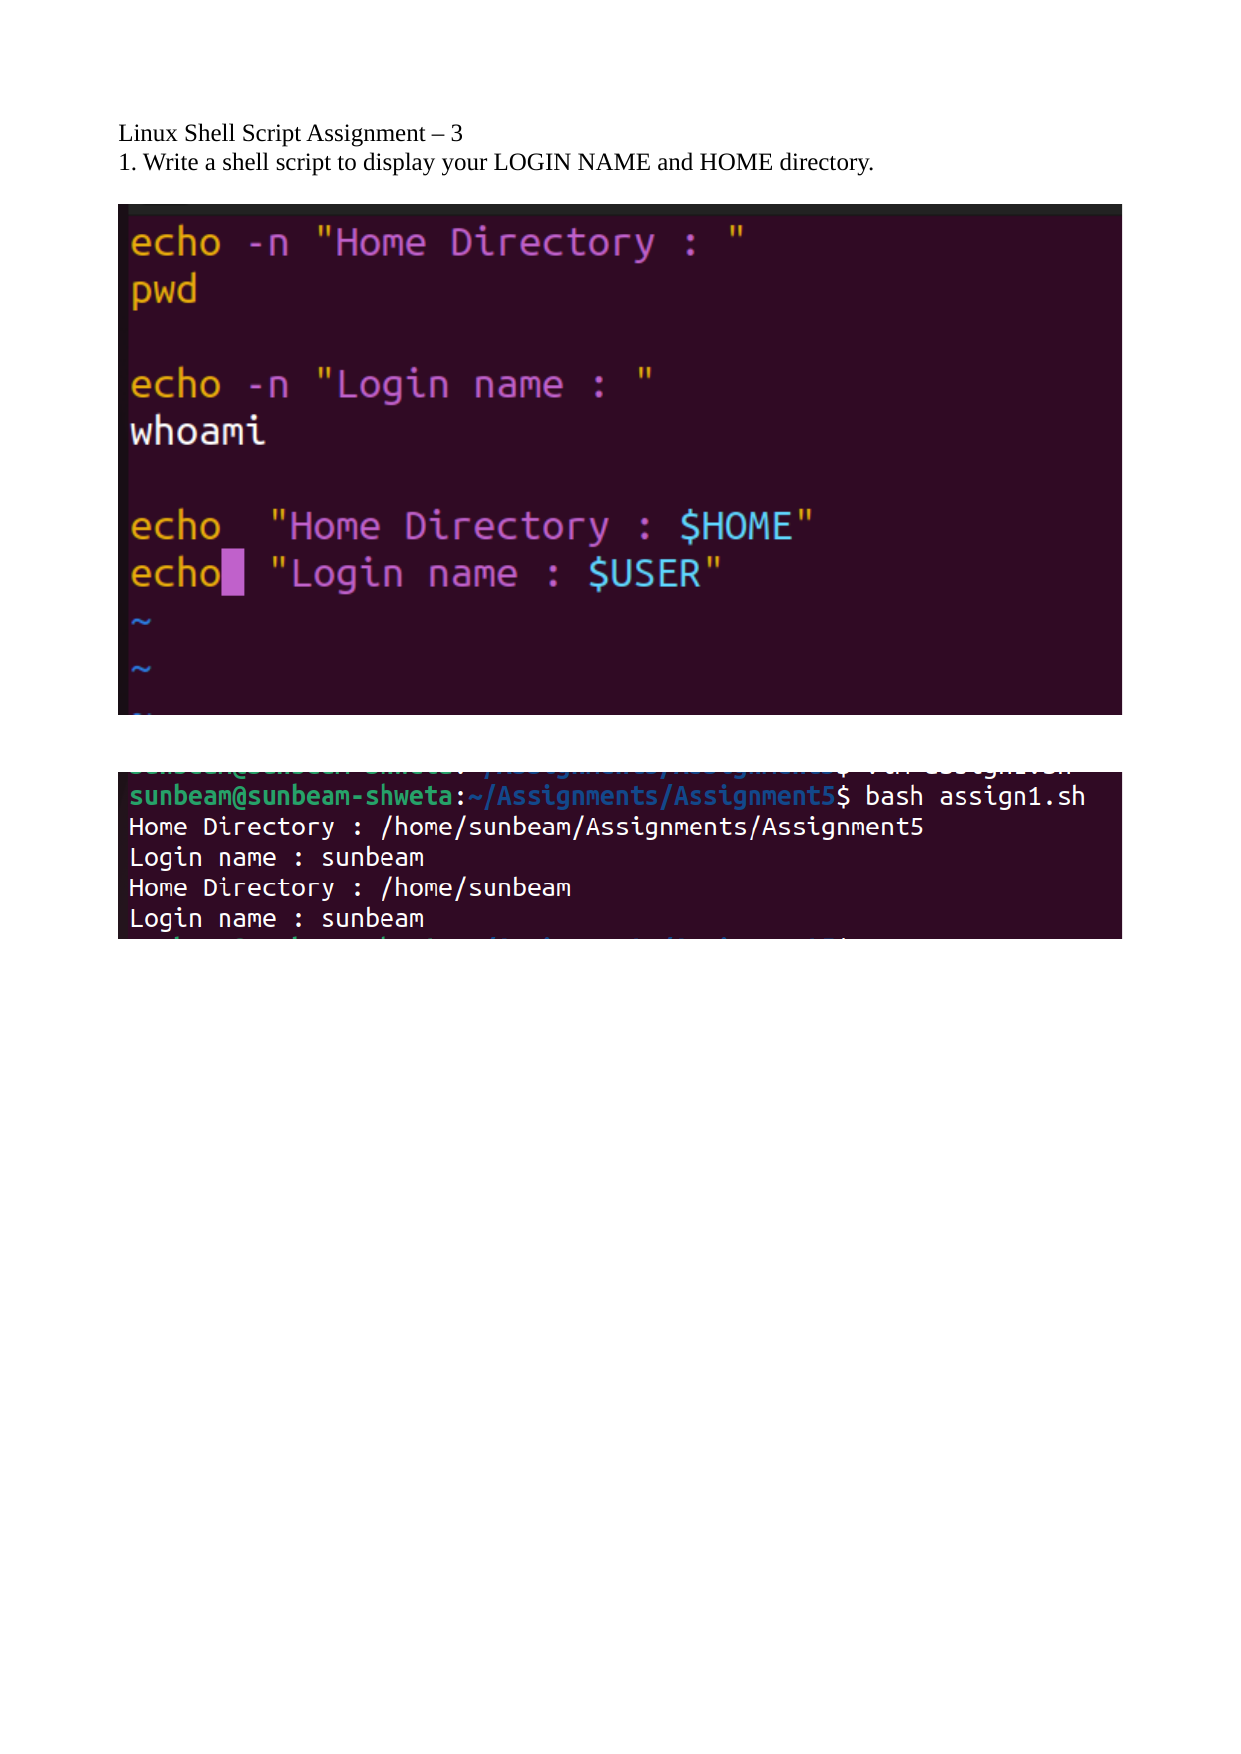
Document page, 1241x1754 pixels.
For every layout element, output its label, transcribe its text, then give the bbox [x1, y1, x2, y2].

picture [118, 772, 1123, 939]
text Linux Shell Script Assignment – 3 [118, 118, 1122, 147]
text 1. Write a shell script to display your LOGIN NAME and HOME directory. [118, 147, 1122, 176]
picture [118, 204, 1123, 715]
